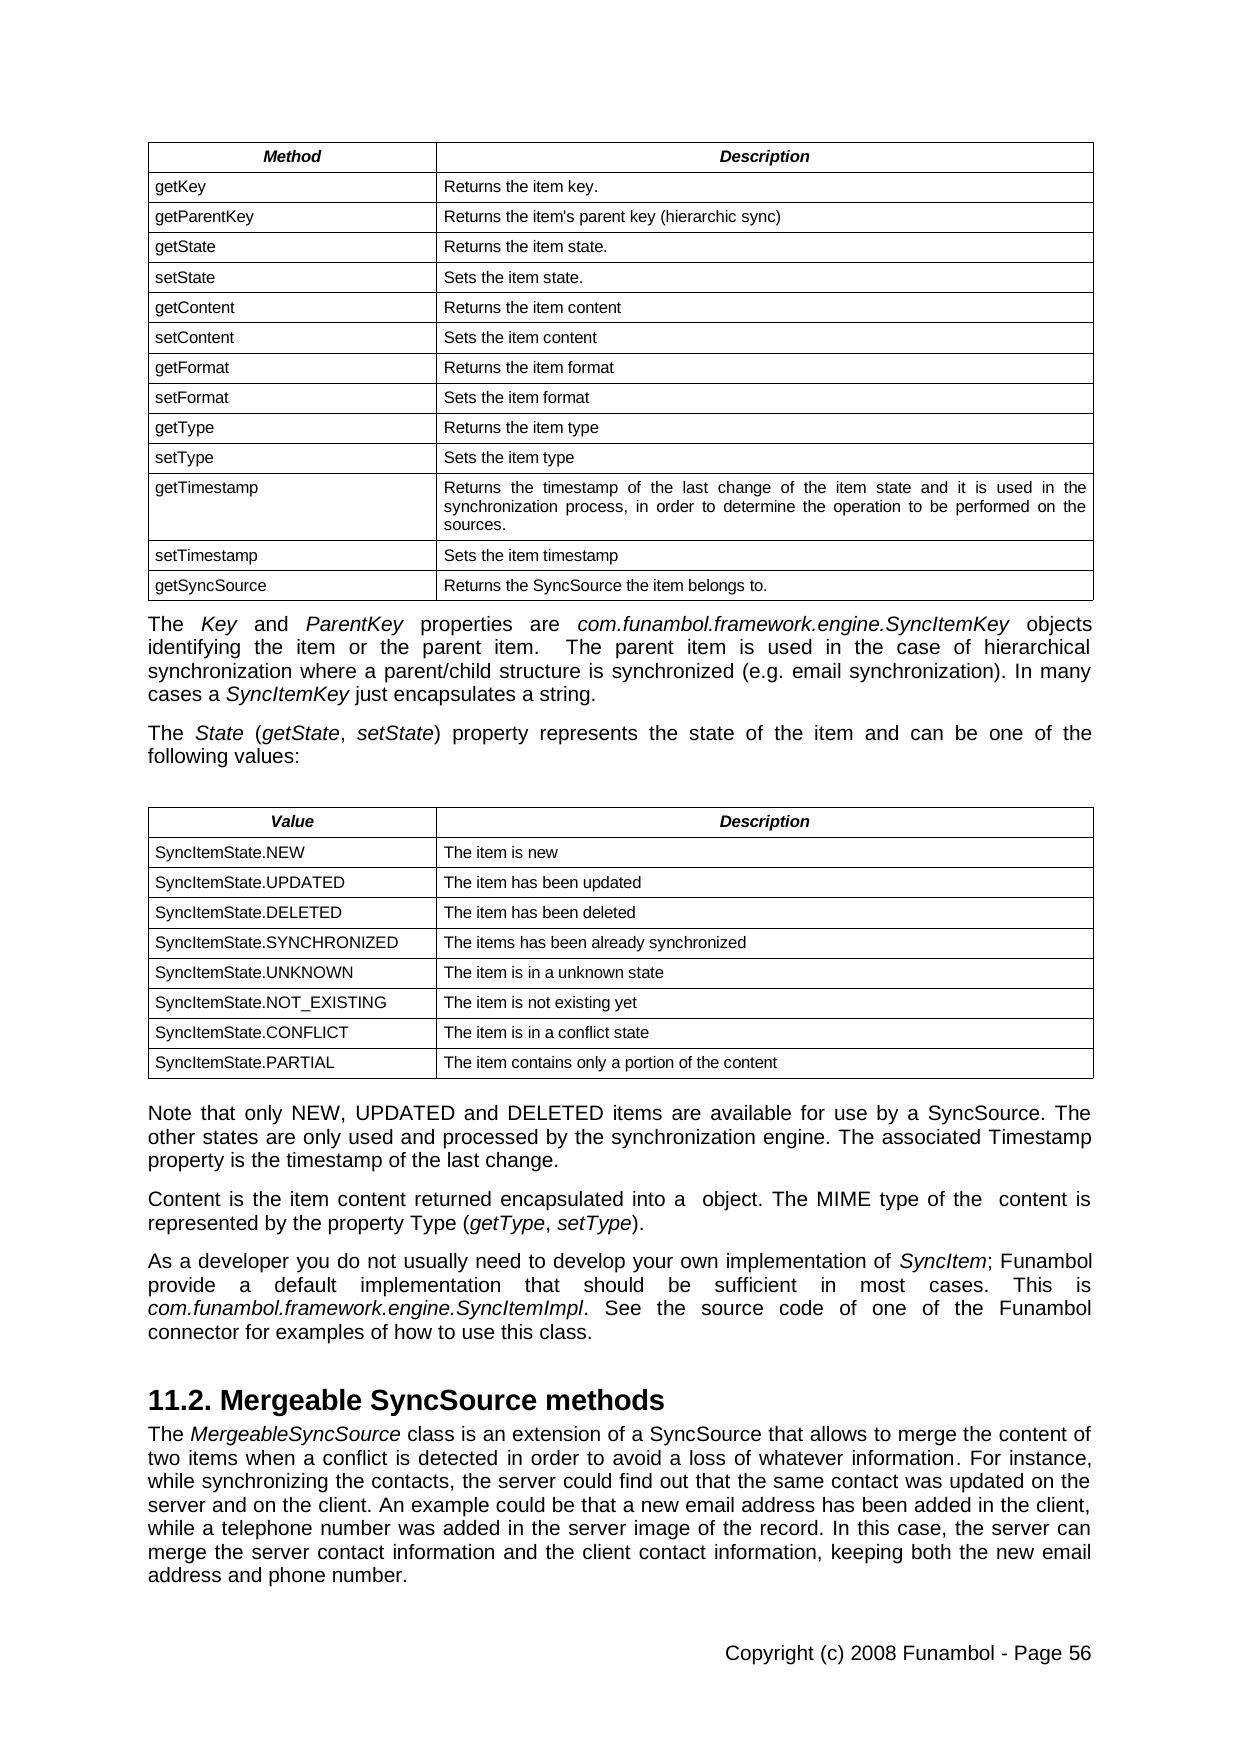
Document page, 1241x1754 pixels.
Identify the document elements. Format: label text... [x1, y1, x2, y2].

table_cell The item has been updated [437, 868, 1093, 897]
table_cell SyncItemState.SYNCHRONIZED [149, 929, 436, 958]
text The MergeableSyncSource class is an extension of a SyncSource that allows to merge the content of two items when a conflict is detected in order to avoid a loss of whatever information. For instance, while synchronizing the contacts, the server could find out that the same contact was updated on the server and on the client. An example could be that a new email address has been added in the client, while a telephone number was added in the server image of the record. In this case, the server can merge the server contact information and the client contact information, keeping both the new email address and phone number. [148, 1422, 1093, 1587]
table_cell SyncItemState.NEW [149, 838, 436, 867]
table_cell Sets the item type [437, 444, 1093, 473]
table_cell Returns the item type [437, 414, 1093, 443]
table_cell SyncItemState.DELETED [149, 898, 436, 928]
table_cell Returns the item content [437, 293, 1093, 322]
table_cell The item contains only a portion of the content [437, 1049, 1093, 1078]
table_cell setState [149, 263, 436, 292]
text The Key and ParentKey properties are com.funambol.framework.engine.SyncItemKey objects identifying the item or the parent item. The parent item is used in the case of hierarchical synchronization where a parent/child structure is synchronized (e.g. email synchronization). In many cases a SyncItemKey just encapsulates a string. [148, 612, 1093, 706]
table_cell getSyncSource [149, 571, 436, 600]
table_header Method [149, 143, 436, 172]
table_cell getType [149, 414, 436, 443]
table_cell Sets the item content [437, 323, 1093, 353]
table_cell SyncItemState.UPDATED [149, 868, 436, 897]
table_cell setContent [149, 323, 436, 353]
table_cell getKey [149, 173, 436, 202]
table_cell Returns the SyncSource the item belongs to. [437, 571, 1093, 600]
table_cell SyncItemState.UNKNOWN [149, 959, 436, 988]
table_cell Returns the item key. [437, 173, 1093, 202]
table_cell SyncItemState.CONFLICT [149, 1019, 436, 1048]
table_header Value [149, 808, 436, 837]
table_cell Returns the item format [437, 354, 1093, 383]
table_cell Sets the item state. [437, 263, 1093, 292]
table_cell The item is in a conflict state [437, 1019, 1093, 1048]
table_cell The item is new [437, 838, 1093, 867]
table_cell setFormat [149, 384, 436, 413]
table_cell Sets the item timestamp [437, 541, 1093, 570]
subtitle Mergeable SyncSource methods [148, 1384, 1093, 1416]
table_cell The item has been deleted [437, 898, 1093, 928]
table_cell getParentKey [149, 203, 436, 232]
text Note that only NEW, UPDATED and DELETED items are available for use by a SyncSource. The other states are only used and processed by the synchronization engine. The associated Timestamp property is the timestamp of the last change. [148, 1102, 1093, 1172]
table_cell Returns the item's parent key (hierarchic sync) [437, 203, 1093, 232]
table_cell Sets the item format [437, 384, 1093, 413]
table_cell getTimestamp [149, 474, 436, 540]
table_cell setTimestamp [149, 541, 436, 570]
text As a developer you do not usually need to develop your own implementation of SyncItem; Funambol provide a default implementation that should be sufficient in most cases. This is com.funambol.framework.engine.SyncItemImpl. See the source code of one of the Funambol connector for examples of how to use this class. [148, 1249, 1093, 1344]
table_header Description [437, 143, 1093, 172]
table_cell The item is not existing yet [437, 989, 1093, 1018]
table_cell SyncItemState.NOT_EXISTING [149, 989, 436, 1018]
text The State (getState, setState) property represents the state of the item and can be one of the following values: [148, 721, 1093, 768]
table_cell The items has been already synchronized [437, 929, 1093, 958]
text Content is the item content returned encapsulated into a object. The MIME type of the content is represented by the property Type (getType, setType). [148, 1187, 1093, 1234]
table_cell getFormat [149, 354, 436, 383]
table_cell Returns the item state. [437, 233, 1093, 262]
table_cell The item is in a unknown state [437, 959, 1093, 988]
table_cell getState [149, 233, 436, 262]
table_header Description [437, 808, 1093, 837]
table_cell SyncItemState.PARTIAL [149, 1049, 436, 1078]
table_cell getContent [149, 293, 436, 322]
table_cell setType [149, 444, 436, 473]
table_cell Returns the timestamp of the last change of the item state and it is used in the synchronization process, in order to determine the operation to be performed on the sources. [437, 474, 1093, 540]
